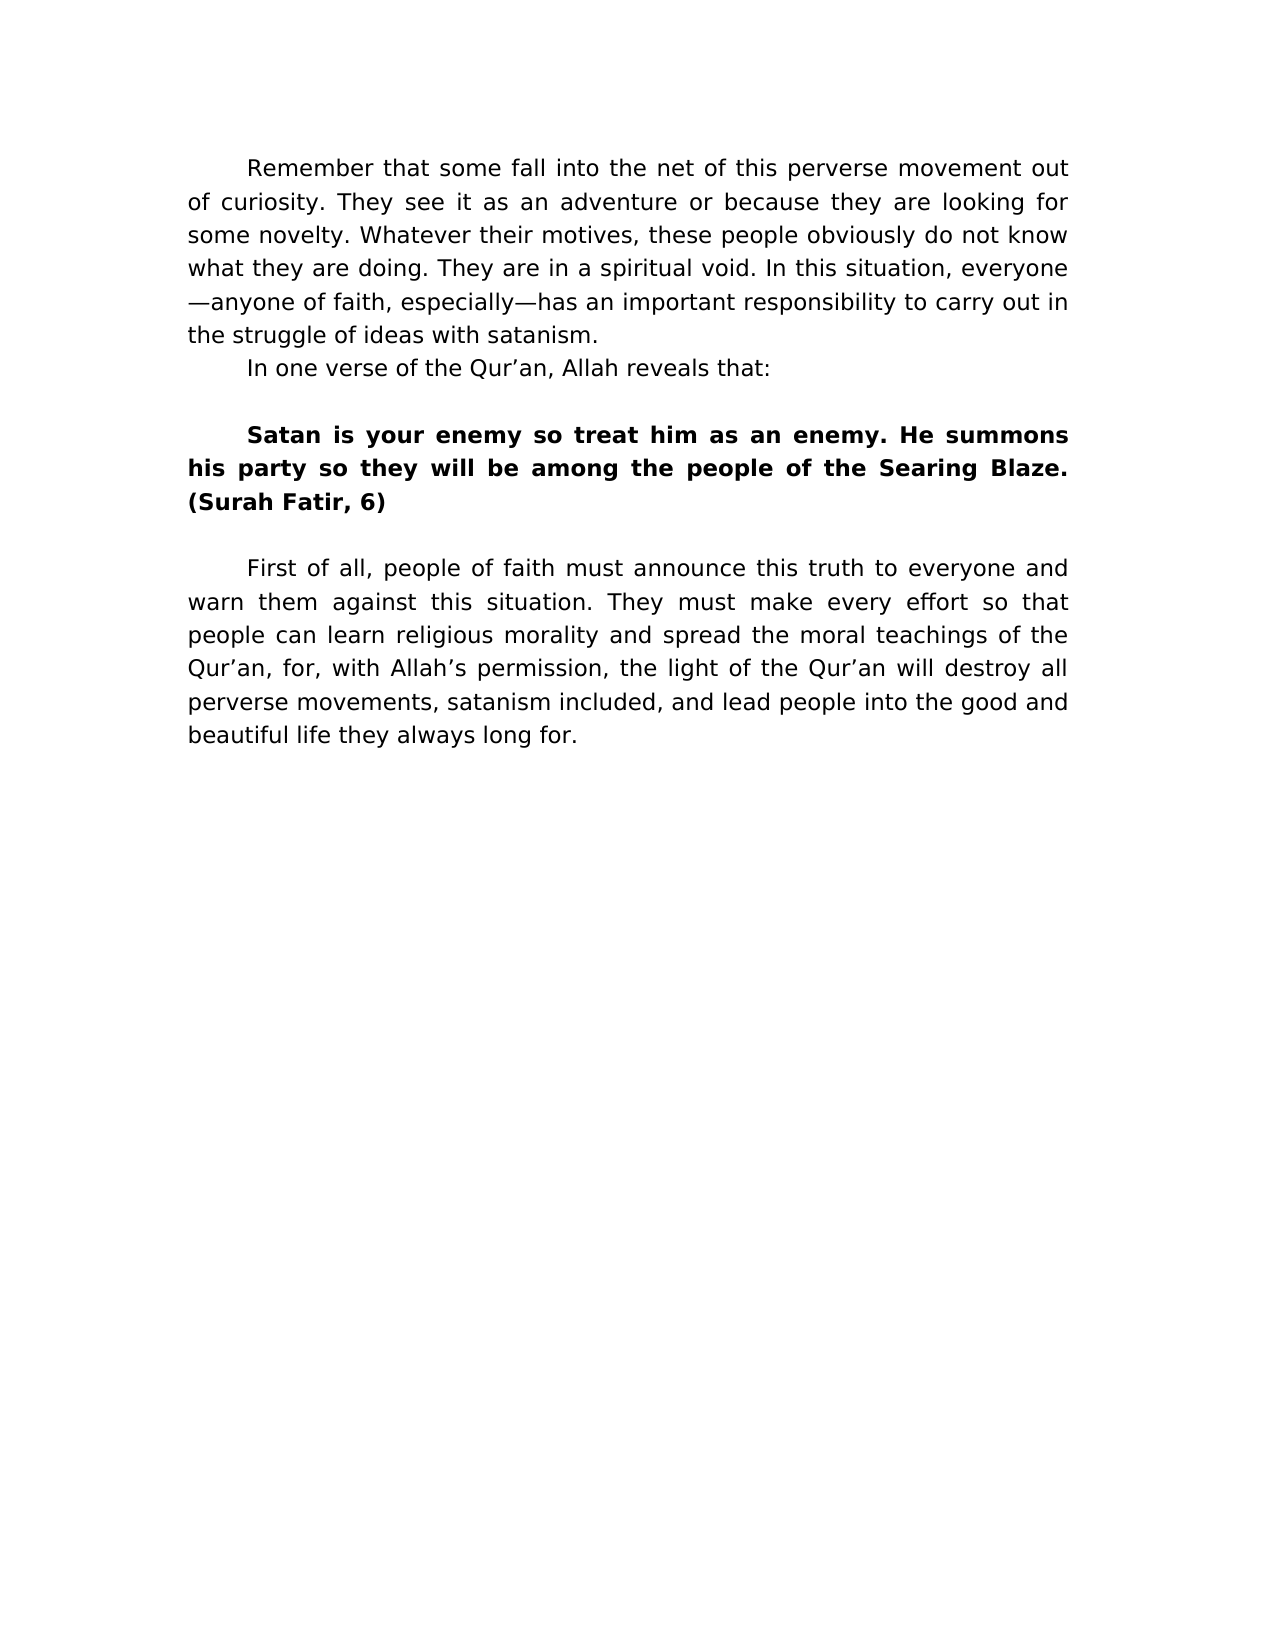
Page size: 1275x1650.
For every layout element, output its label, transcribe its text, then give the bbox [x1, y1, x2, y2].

text Satan is your enemy so treat him as an enemy. He summons his party so they will be among the people of the Searing Blaze. (Surah Fatir, 6) [187, 417, 1070, 517]
text First of all, people of faith must announce this truth to everyone and warn them against this situation. They must make every effort so that people can learn religious morality and spread the moral teachings of the Qur’an, for, with Allah’s permission, the light of the Qur’an will destroy all perverse movements, satanism included, and lead people into the good and beautiful life they always long for. [187, 550, 1070, 750]
text In one verse of the Qur’an, Allah reveals that: [187, 350, 1070, 383]
text Remember that some fall into the net of this perverse movement out of curiosity. They see it as an adventure or because they are looking for some novelty. Whatever their motives, these people obviously do not know what they are doing. They are in a spiritual void. In this situation, everyone—anyone of faith, especially—has an important responsibility to carry out in the struggle of ideas with satanism. [187, 150, 1070, 350]
